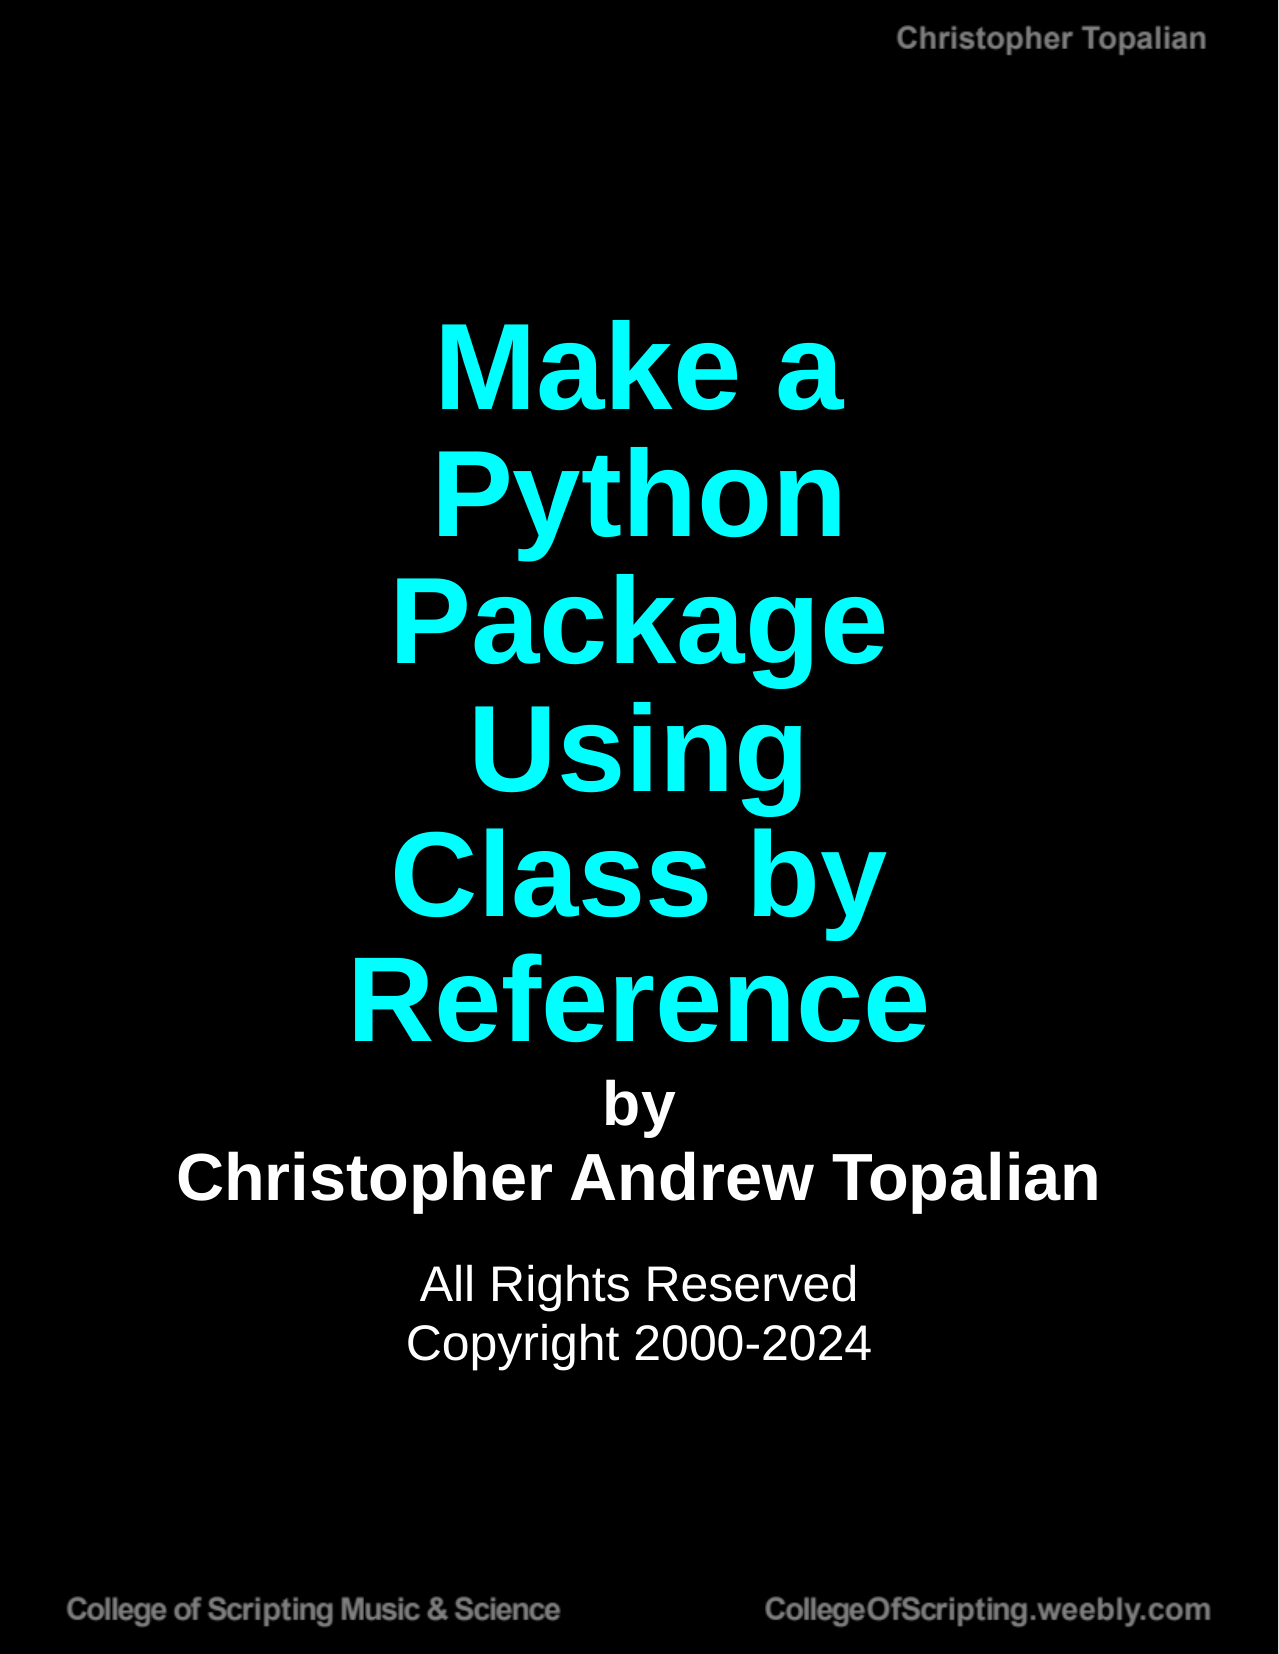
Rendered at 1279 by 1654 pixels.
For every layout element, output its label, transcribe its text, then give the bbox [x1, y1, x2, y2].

text by [75, 1066, 1203, 1138]
text Make a [75, 308, 1203, 435]
text All Rights Reserved [75, 1253, 1203, 1312]
text Christopher Andrew Topalian [75, 1138, 1203, 1215]
text Copyright 2000-2024 [75, 1312, 1203, 1371]
text Package [75, 562, 1203, 689]
text Using [75, 689, 1203, 816]
text Python [75, 435, 1203, 562]
text Reference [75, 941, 1203, 1066]
text Class by [75, 816, 1203, 941]
